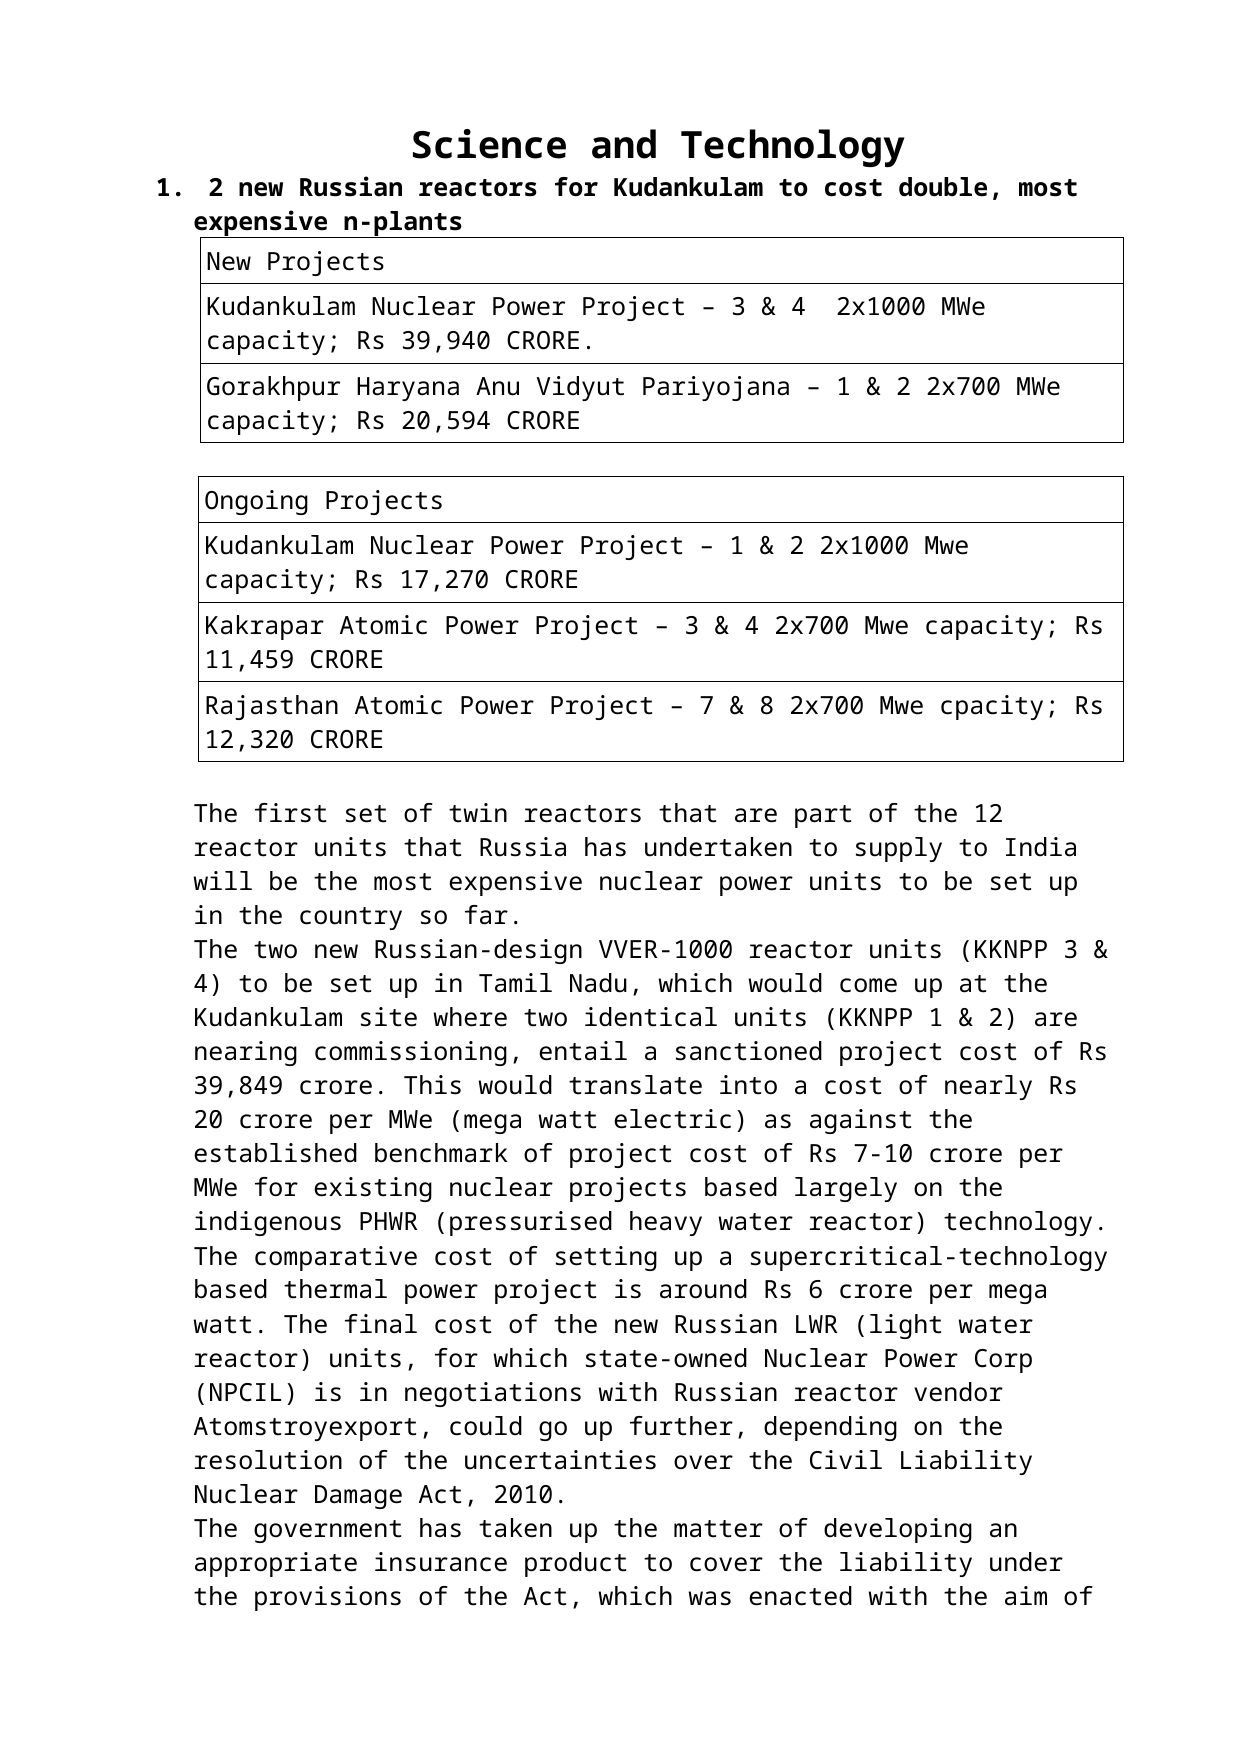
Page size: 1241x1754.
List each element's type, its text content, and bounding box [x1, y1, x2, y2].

list The government has taken up the matter of developing an appropriate insurance product to cover the liability under the provisions of the Act, which was enacted with the aim of [156, 1511, 1122, 1613]
table_cell Rajasthan Atomic Power Project – 7 & 8 2x700 Mwe cpacity; Rs 12,320 CRORE [199, 682, 1123, 761]
table_cell Gorakhpur Haryana Anu Vidyut Pariyojana – 1 & 2 2x700 MWe capacity; Rs 20,594 CRORE [201, 364, 1123, 442]
list The first set of twin reactors that are part of the 12 reactor units that Russia has undertaken to supply to India will be the most expensive nuclear power units to be set up in the country so far. [156, 795, 1122, 932]
table_cell Kudankulam Nuclear Power Project – 3 & 4 2x1000 MWe capacity; Rs 39,940 CRORE. [201, 284, 1123, 363]
table_cell Kakrapar Atomic Power Project – 3 & 4 2x700 Mwe capacity; Rs 11,459 CRORE [199, 603, 1123, 681]
table_cell Kudankulam Nuclear Power Project – 1 & 2 2x1000 Mwe capacity; Rs 17,270 CRORE [199, 523, 1123, 602]
list The two new Russian-design VVER-1000 reactor units (KKNPP 3 & 4) to be set up in Tamil Nadu, which would come up at the Kudankulam site where two identical units (KKNPP 1 & 2) are nearing commissioning, entail a sanctioned project cost of Rs 39,849 crore. This would translate into a cost of nearly Rs 20 crore per MWe (mega watt electric) as against the established benchmark of project cost of Rs 7-10 crore per MWe for existing nuclear projects based largely on the indigenous PHWR (pressurised heavy water reactor) technology. [156, 932, 1122, 1238]
list Science and Technology [156, 118, 1122, 169]
table_header New Projects [201, 238, 1123, 283]
table_header Ongoing Projects [199, 477, 1123, 522]
list The comparative cost of setting up a supercritical-technology based thermal power project is around Rs 6 crore per mega watt. The final cost of the new Russian LWR (light water reactor) units, for which state-owned Nuclear Power Corp (NPCIL) is in negotiations with Russian reactor vendor Atomstroyexport, could go up further, depending on the resolution of the uncertainties over the Civil Liability Nuclear Damage Act, 2010. [156, 1238, 1122, 1511]
list 2 new Russian reactors for Kudankulam to cost double, most expensive n-plants [156, 169, 1122, 237]
